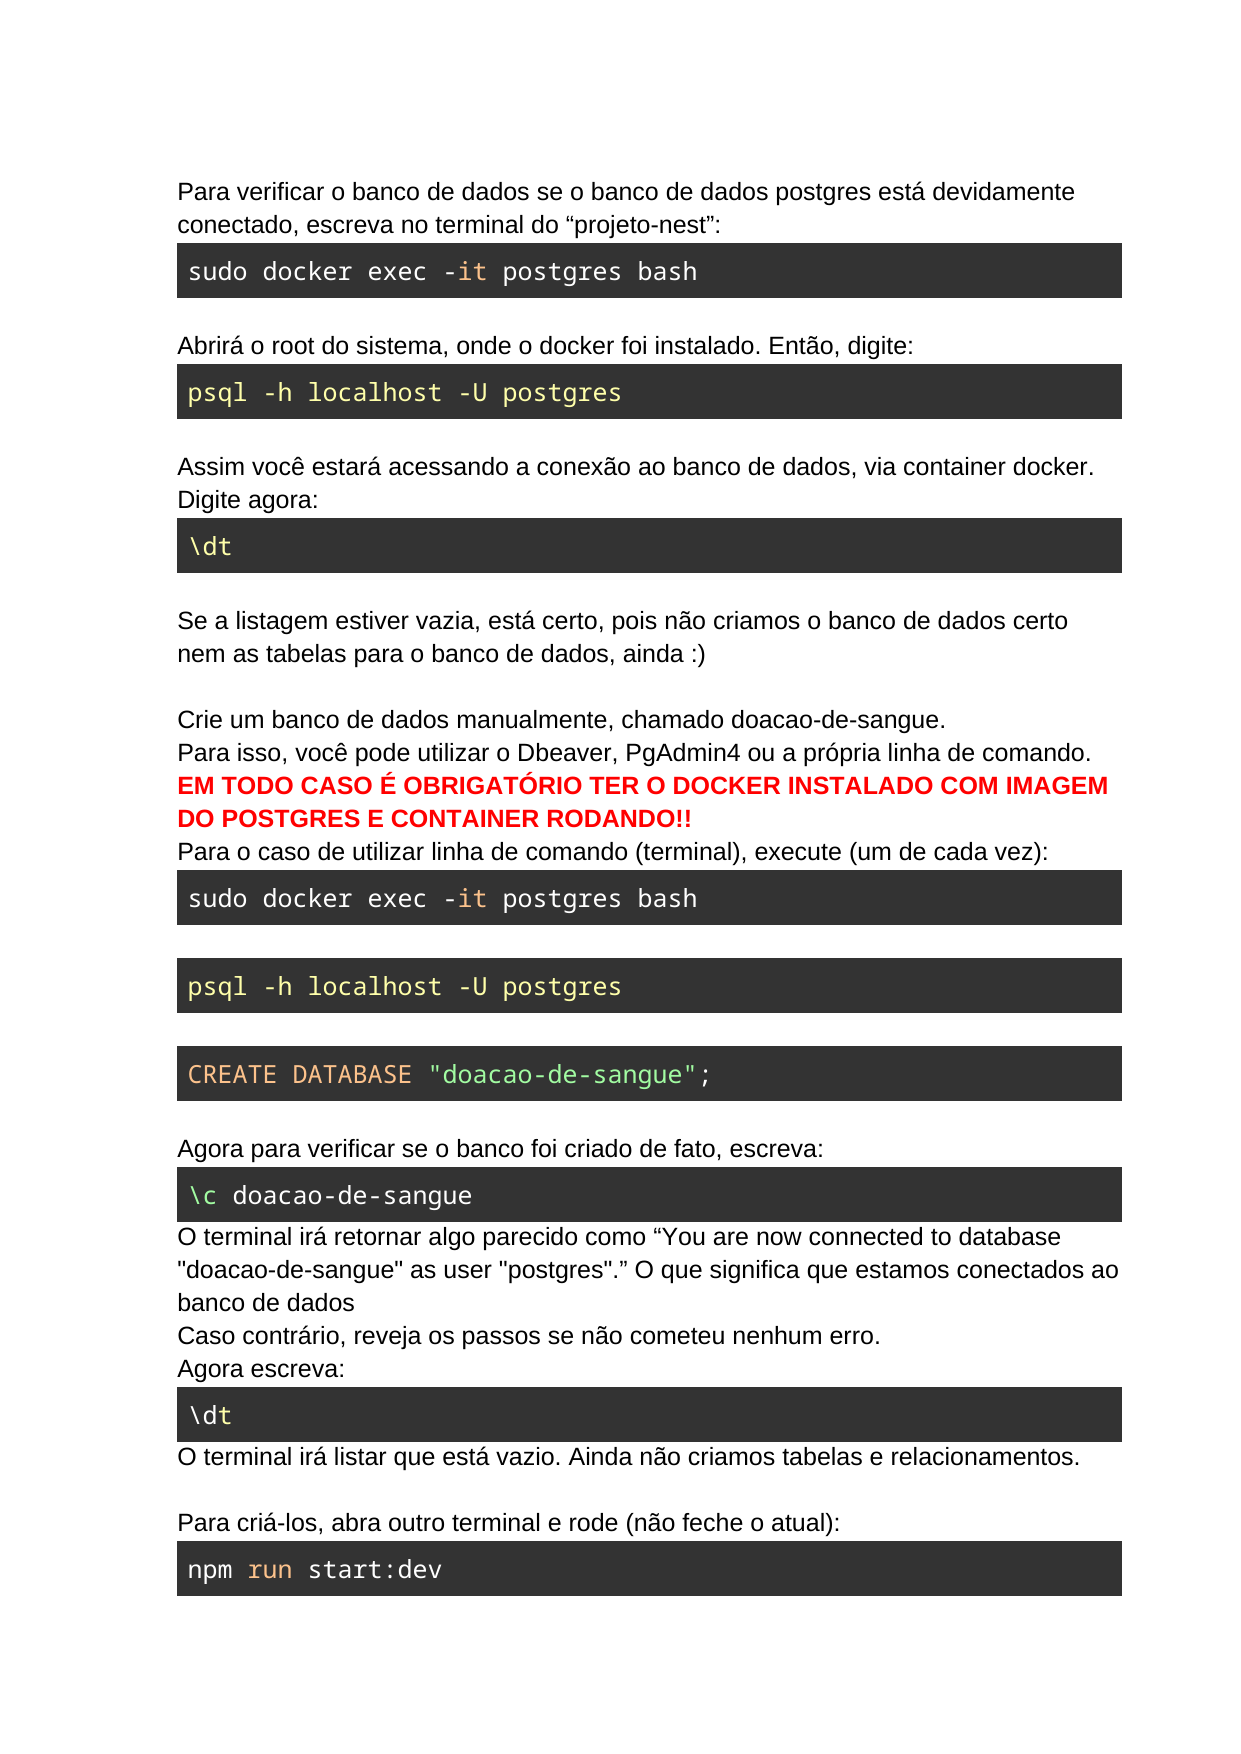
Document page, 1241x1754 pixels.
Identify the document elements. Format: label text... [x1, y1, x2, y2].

text Digite agora: [177, 485, 1122, 514]
text Para o caso de utilizar linha de comando (terminal), execute (um de cada vez): [177, 837, 1122, 866]
text Assim você estará acessando a conexão ao banco de dados, via container docker. [177, 452, 1122, 481]
table_header CREATE DATABASE "doacao-de-sangue"; [177, 1046, 1122, 1101]
table_header \dt [177, 518, 1122, 573]
table_header npm run start:dev [177, 1541, 1122, 1596]
text Crie um banco de dados manualmente, chamado doacao-de-sangue. [177, 705, 1122, 734]
text Para criá-los, abra outro terminal e rode (não feche o atual): [177, 1508, 1122, 1537]
table_header \c doacao-de-sangue [177, 1167, 1122, 1222]
text Se a listagem estiver vazia, está certo, pois não criamos o banco de dados certo nem as tabelas para o banco de dados, ainda :) [177, 606, 1122, 668]
text Para isso, você pode utilizar o Dbeaver, PgAdmin4 ou a própria linha de comando. [177, 738, 1122, 767]
text Agora para verificar se o banco foi criado de fato, escreva: [177, 1134, 1122, 1163]
text Caso contrário, reveja os passos se não cometeu nenhum erro. [177, 1321, 1122, 1349]
table_header psql -h localhost -U postgres [177, 958, 1122, 1013]
text Para verificar o banco de dados se o banco de dados postgres está devidamente conectado, escreva no terminal do “projeto-nest”: [177, 177, 1122, 239]
table_header psql -h localhost -U postgres [177, 364, 1122, 419]
text O terminal irá listar que está vazio. Ainda não criamos tabelas e relacionamentos. [177, 1442, 1122, 1471]
text EM TODO CASO É OBRIGATÓRIO TER O DOCKER INSTALADO COM IMAGEM DO POSTGRES E CONTAINER RODANDO!! [177, 771, 1122, 833]
table_header \dt [177, 1387, 1122, 1442]
text Agora escreva: [177, 1354, 1122, 1383]
table_header sudo docker exec -it postgres bash [177, 870, 1122, 925]
text O terminal irá retornar algo parecido como “You are now connected to database "doacao-de-sangue" as user "postgres".” O que significa que estamos conectados ao banco de dados [177, 1222, 1122, 1317]
text Abrirá o root do sistema, onde o docker foi instalado. Então, digite: [177, 331, 1122, 360]
table_header sudo docker exec -it postgres bash [177, 243, 1122, 298]
